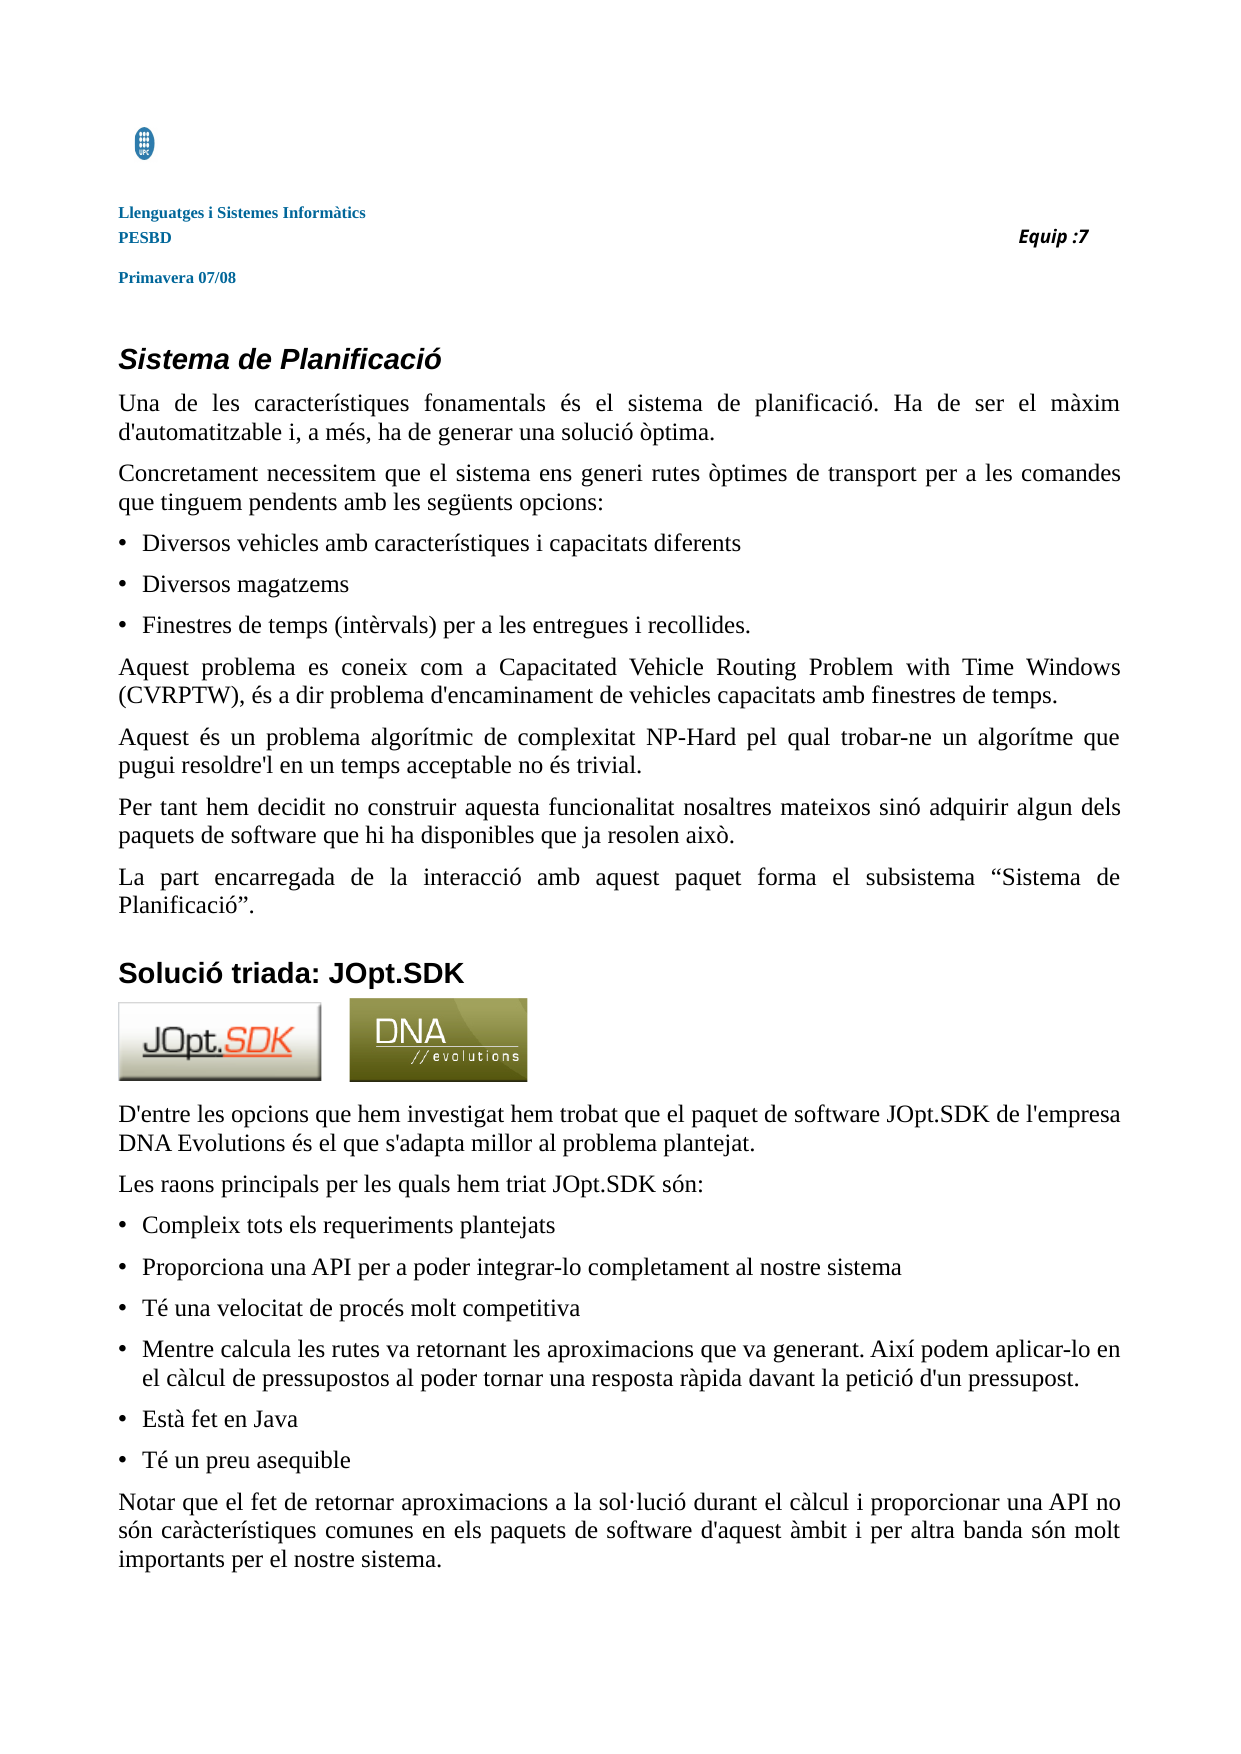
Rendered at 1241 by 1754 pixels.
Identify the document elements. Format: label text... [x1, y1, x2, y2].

list Diversos magatzems [118, 569, 1122, 598]
list Està fet en Java [118, 1404, 1122, 1433]
list Té un preu asequible [118, 1445, 1122, 1474]
list Finestres de temps (intèrvals) per a les entregues i recollides. [118, 610, 1122, 639]
text Aquest problema es coneix com a Capacitated Vehicle Routing Problem with Time Windows (CVRPTW), és a dir problema d'encaminament de vehicles capacitats amb finestres de temps. [118, 652, 1122, 709]
text Una de les característiques fonamentals és el sistema de planificació. Ha de ser el màxim d'automatitzable i, a més, ha de generar una solució òptima. [118, 388, 1122, 445]
text Per tant hem decidit no construir aquesta funcionalitat nosaltres mateixos sinó adquirir algun dels paquets de software que hi ha disponibles que ja resolen això. [118, 792, 1122, 849]
text Concretament necessitem que el sistema ens generi rutes òptimes de transport per a les comandes que tinguem pendents amb les següents opcions: [118, 458, 1122, 515]
list Mentre calcula les rutes va retornant les aproximacions que va generant. Així podem aplicar-lo en el càlcul de pressupostos al poder tornar una resposta ràpida davant la petició d'un pressupost. [118, 1334, 1122, 1392]
text Les raons principals per les quals hem triat JOpt.SDK són: [118, 1169, 1122, 1198]
list Diversos vehicles amb característiques i capacitats diferents [118, 528, 1122, 557]
text La part encarregada de la interacció amb aquest paquet forma el subsistema “Sistema de Planificació”. [118, 862, 1122, 919]
text Aquest és un problema algorítmic de complexitat NP-Hard pel qual trobar-ne un algorítme que pugui resoldre'l en un temps acceptable no és trivial. [118, 722, 1122, 779]
list Proporciona una API per a poder integrar-lo completament al nostre sistema [118, 1252, 1122, 1280]
subtitle Solució triada: JOpt.SDK [118, 957, 1122, 990]
subtitle Sistema de Planificació [118, 342, 1122, 375]
picture [118, 1002, 322, 1081]
text Notar que el fet de retornar aproximacions a la sol·lució durant el càlcul i proporcionar una API no són caràcterístiques comunes en els paquets de software d'aquest àmbit i per altra banda són molt importants per el nostre sistema. [118, 1487, 1122, 1573]
list Té una velocitat de procés molt competitiva [118, 1293, 1122, 1322]
list Compleix tots els requeriments plantejats [118, 1210, 1122, 1239]
text D'entre les opcions que hem investigat hem trobat que el paquet de software JOpt.SDK de l'empresa DNA Evolutions és el que s'adapta millor al problema plantejat. [118, 1003, 1122, 1157]
